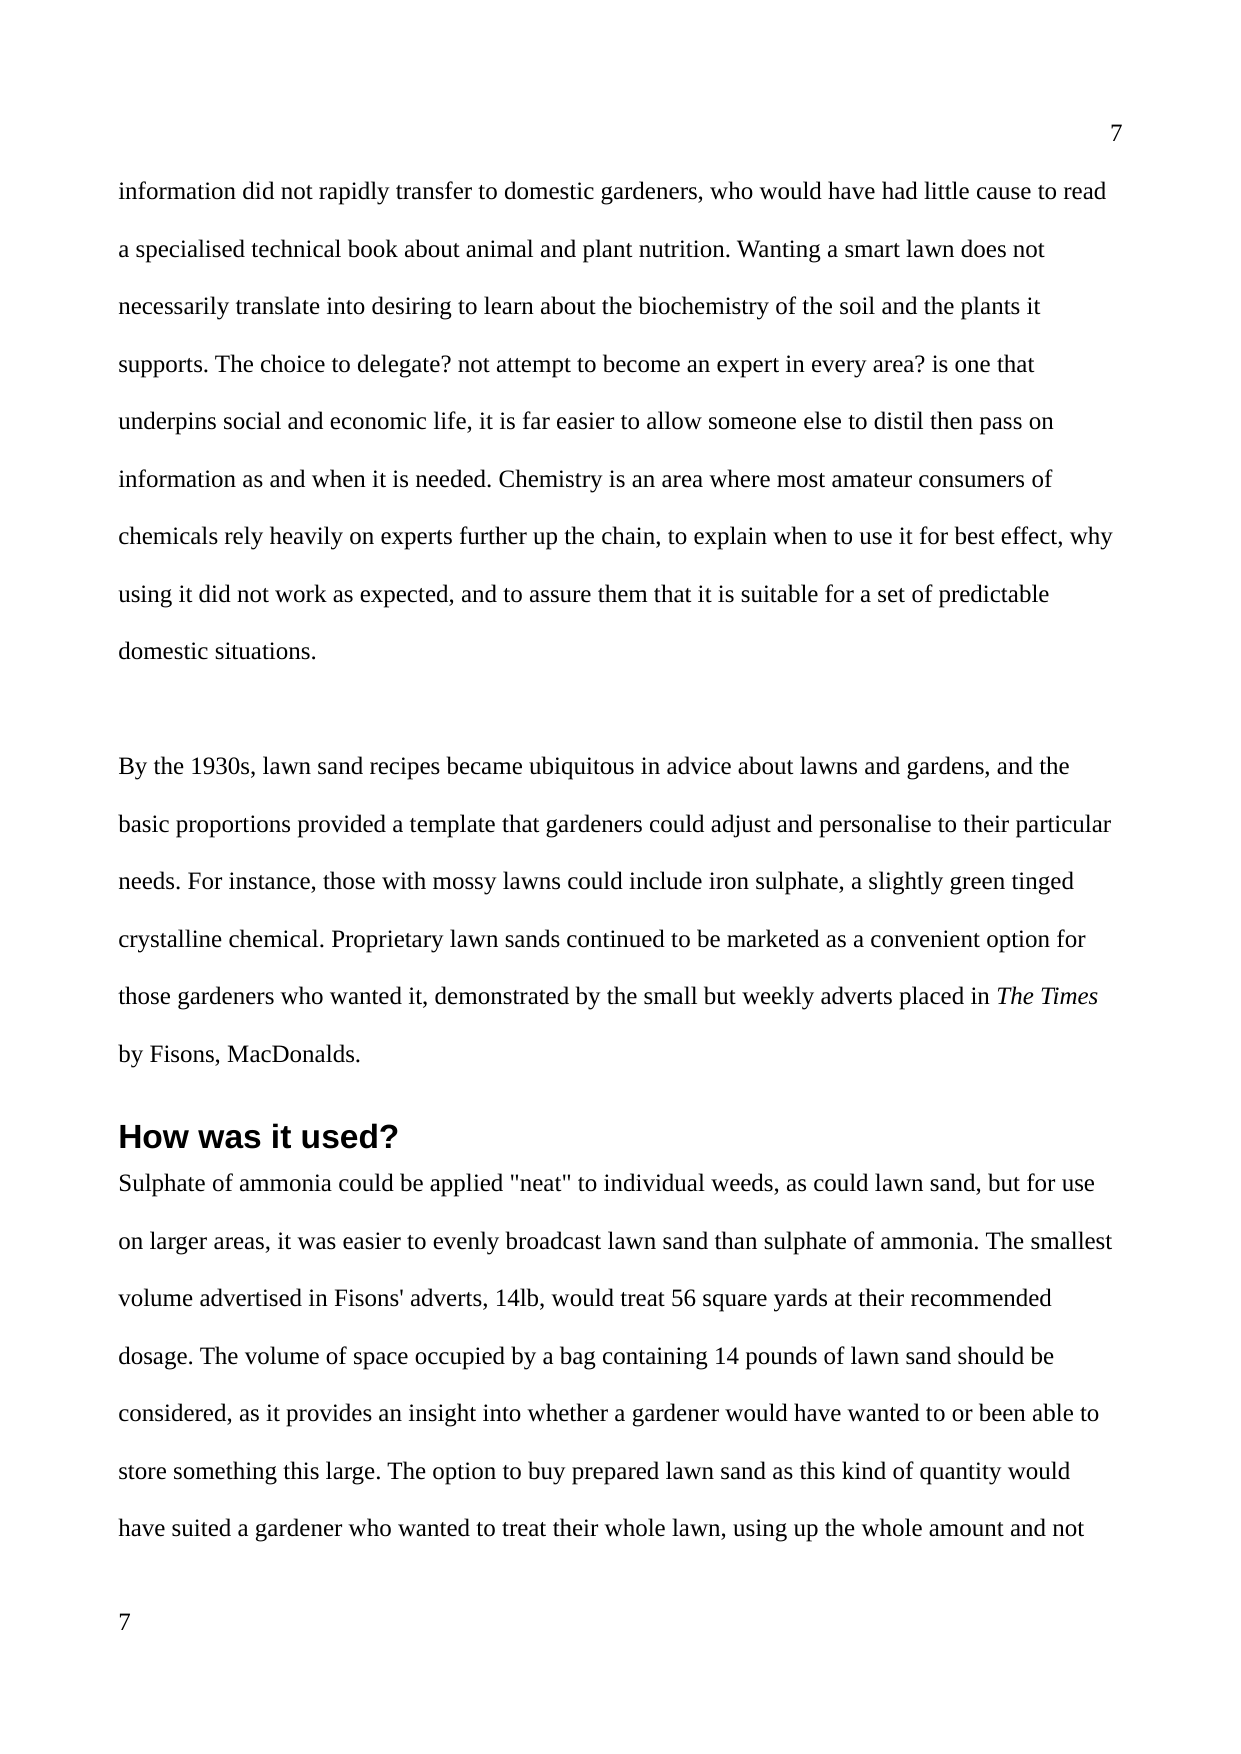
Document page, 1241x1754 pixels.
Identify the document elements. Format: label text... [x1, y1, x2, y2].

text By the 1930s, lawn sand recipes became ubiquitous in advice about lawns and gardens, and the basic proportions provided a template that gardeners could adjust and personalise to their particular needs. For instance, those with mossy lawns could include iron sulphate, a slightly green tinged crystalline chemical. Proprietary lawn sands continued to be marketed as a convenient option for those gardeners who wanted it, demonstrated by the small but weekly adverts placed in The Times by Fisons, MacDonalds. [118, 751, 1122, 1068]
subtitle How was it used? [118, 1117, 1122, 1156]
text information did not rapidly transfer to domestic gardeners, who would have had little cause to read a specialised technical book about animal and plant nutrition. Wanting a smart lawn does not necessarily translate into desiring to learn about the biochemistry of the soil and the plants it supports. The choice to delegate? not attempt to become an expert in every area? is one that underpins social and economic life, it is far easier to allow someone else to distil then pass on information as and when it is needed. Chemistry is an area where most amateur consumers of chemicals rely heavily on experts further up the chain, to explain when to use it for best effect, why using it did not work as expected, and to assure them that it is suitable for a set of predictable domestic situations. [118, 176, 1122, 665]
text Sulphate of ammonia could be applied "neat" to individual weeds, as could lawn sand, but for use on larger areas, it was easier to evenly broadcast lawn sand than sulphate of ammonia. The smallest volume advertised in Fisons' adverts, 14lb, would treat 56 square yards at their recommended dosage. The volume of space occupied by a bag containing 14 pounds of lawn sand should be considered, as it provides an insight into whether a gardener would have wanted to or been able to store something this large. The option to buy prepared lawn sand as this kind of quantity would have suited a gardener who wanted to treat their whole lawn, using up the whole amount and not [118, 1168, 1122, 1542]
